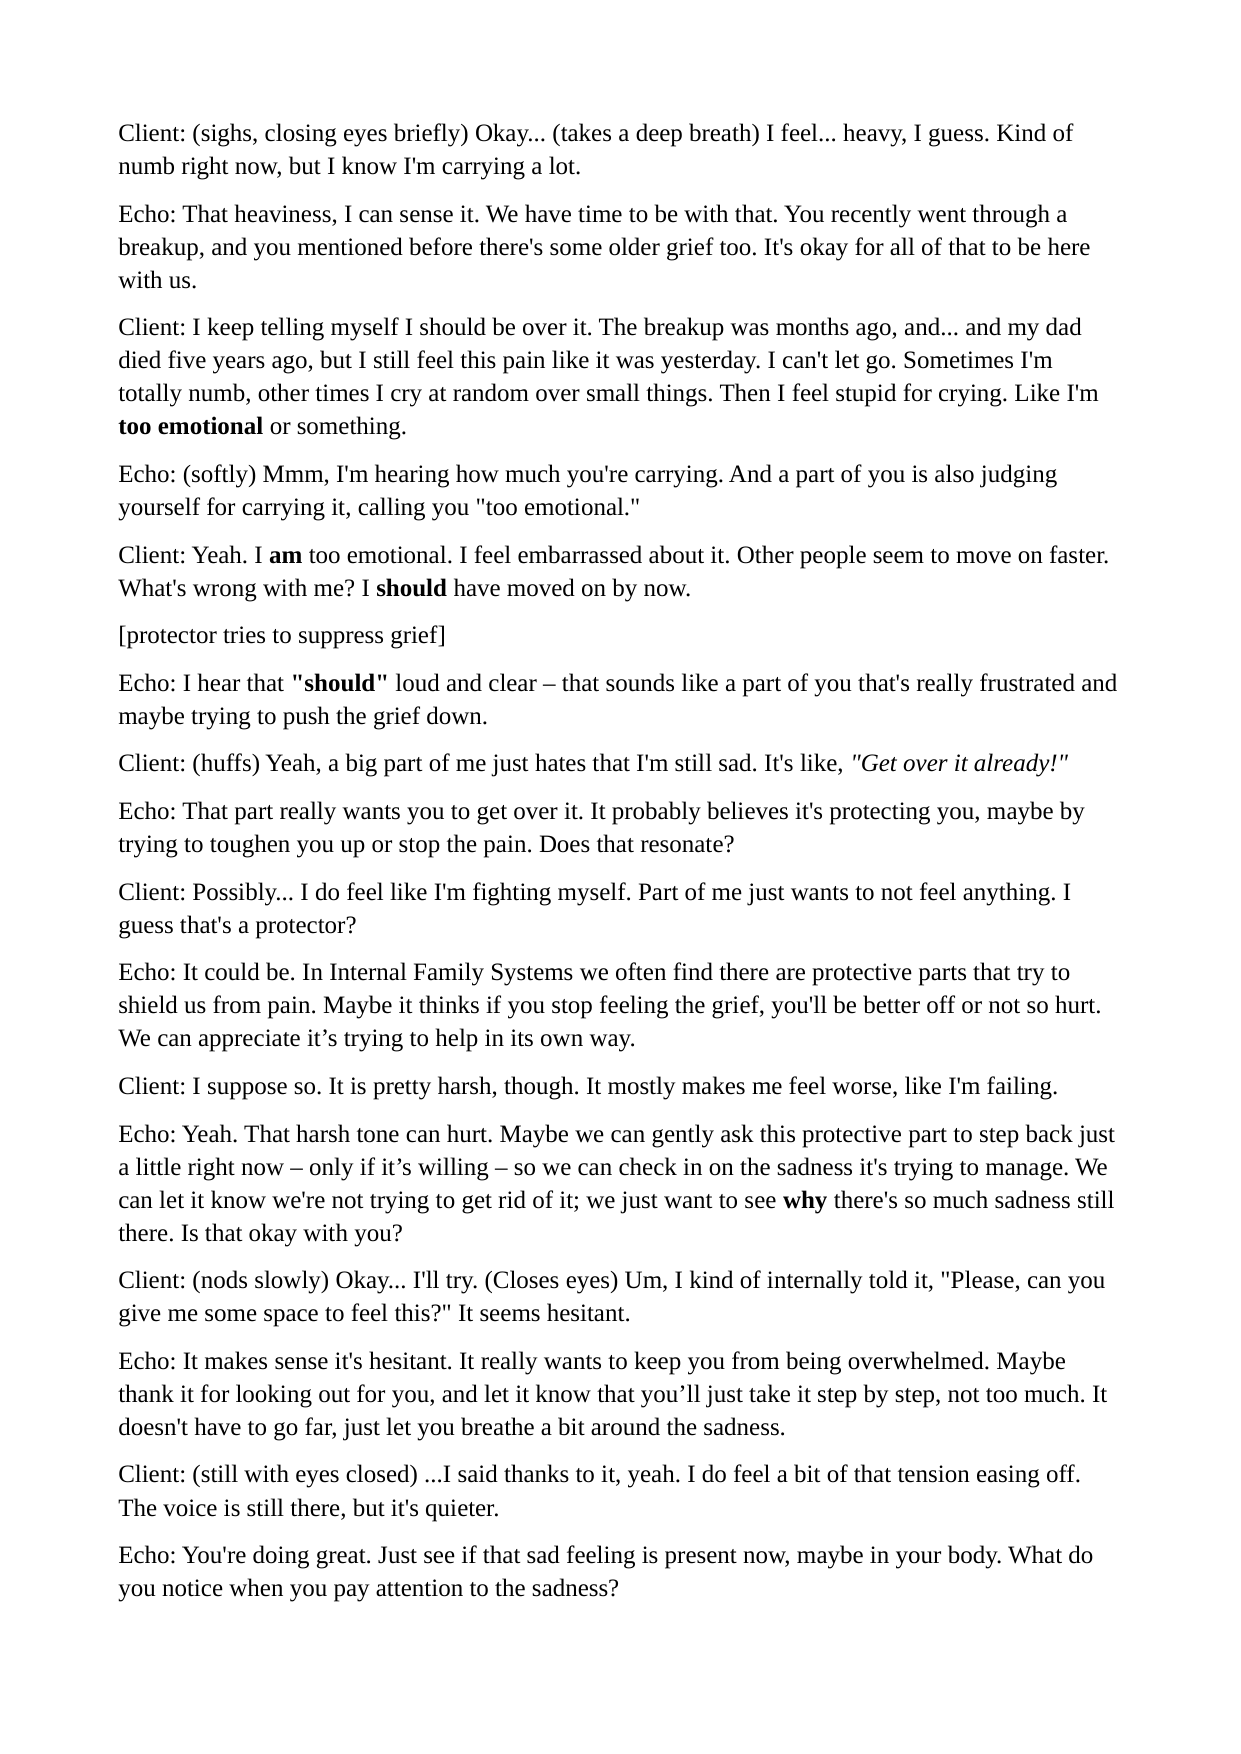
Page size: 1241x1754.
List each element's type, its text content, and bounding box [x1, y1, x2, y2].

text Client: (huffs) Yeah, a big part of me just hates that I'm still sad. It's like, "Get over it already!" [118, 748, 1122, 777]
text Echo: I hear that "should" loud and clear – that sounds like a part of you that's really frustrated and maybe trying to push the grief down. [118, 668, 1122, 730]
text Client: I suppose so. It is pretty harsh, though. It mostly makes me feel worse, like I'm failing. [118, 1071, 1122, 1100]
text Client: (sighs, closing eyes briefly) Okay... (takes a deep breath) I feel... heavy, I guess. Kind of numb right now, but I know I'm carrying a lot. [118, 118, 1122, 180]
text Client: I keep telling myself I should be over it. The breakup was months ago, and... and my dad died five years ago, but I still feel this pain like it was yesterday. I can't let go. Sometimes I'm totally numb, other times I cry at random over small things. Then I feel stupid for crying. Like I'm too emotional or something. [118, 312, 1122, 440]
text [protector tries to suppress grief] [118, 620, 1122, 649]
text Echo: It makes sense it's hesitant. It really wants to keep you from being overwhelmed. Maybe thank it for looking out for you, and let it know that you’ll just take it step by step, not too much. It doesn't have to go far, just let you breathe a bit around the sadness. [118, 1346, 1122, 1441]
text Echo: That part really wants you to get over it. It probably believes it's protecting you, maybe by trying to toughen you up or stop the pain. Does that resonate? [118, 796, 1122, 858]
text Echo: (softly) Mmm, I'm hearing how much you're carrying. And a part of you is also judging yourself for carrying it, calling you "too emotional." [118, 459, 1122, 521]
text Echo: It could be. In Internal Family Systems we often find there are protective parts that try to shield us from pain. Maybe it thinks if you stop feeling the grief, you'll be better off or not so hurt. We can appreciate it’s trying to help in its own way. [118, 957, 1122, 1052]
text Client: (still with eyes closed) ...I said thanks to it, yeah. I do feel a bit of that tension easing off. The voice is still there, but it's quieter. [118, 1459, 1122, 1521]
text Echo: You're doing great. Just see if that sad feeling is present now, maybe in your body. What do you notice when you pay attention to the sadness? [118, 1540, 1122, 1602]
text Client: (nods slowly) Okay... I'll try. (Closes eyes) Um, I kind of internally told it, "Please, can you give me some space to feel this?" It seems hesitant. [118, 1265, 1122, 1327]
text Client: Possibly... I do feel like I'm fighting myself. Part of me just wants to not feel anything. I guess that's a protector? [118, 877, 1122, 938]
text Client: Yeah. I am too emotional. I feel embarrassed about it. Other people seem to move on faster. What's wrong with me? I should have moved on by now. [118, 540, 1122, 601]
text Echo: That heaviness, I can sense it. We have time to be with that. You recently went through a breakup, and you mentioned before there's some older grief too. It's okay for all of that to be here with us. [118, 199, 1122, 293]
text Echo: Yeah. That harsh tone can hurt. Maybe we can gently ask this protective part to step back just a little right now – only if it’s willing – so we can check in on the sadness it's trying to manage. We can let it know we're not trying to get rid of it; we just want to see why there's so much sadness still there. Is that okay with you? [118, 1119, 1122, 1246]
